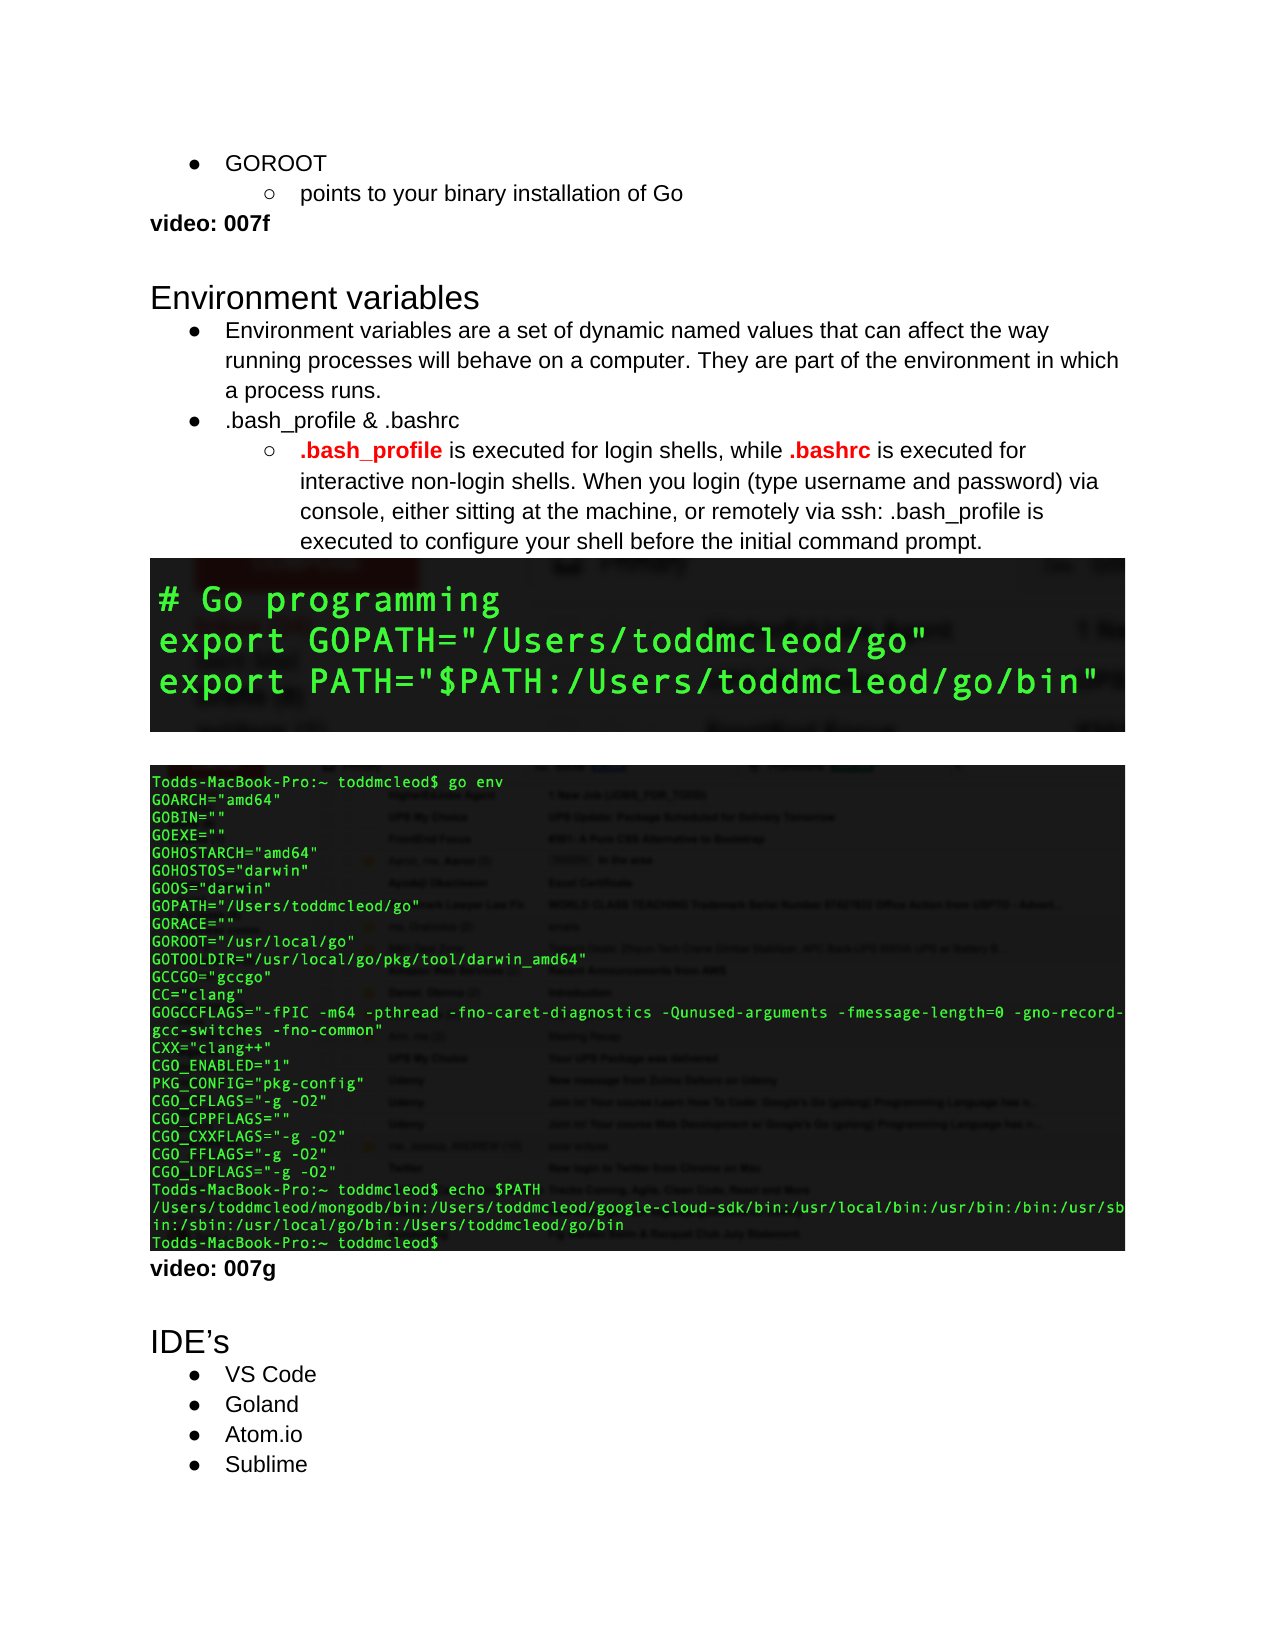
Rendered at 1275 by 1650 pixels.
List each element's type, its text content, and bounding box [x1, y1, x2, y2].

picture [150, 558, 1125, 732]
list Goland [187, 1391, 1125, 1417]
list .bash_profile is executed for login shells, while .bashrc is executed for interactive non-login shells. When you login (type username and password) via console, either sitting at the machine, or remotely via ssh: .bash_profile is executed to configure your shell before the initial command prompt. [262, 437, 1125, 554]
list .bash_profile & .bashrc [187, 407, 1125, 433]
list Atom.io [187, 1421, 1125, 1447]
list points to your binary installation of Go [262, 180, 1125, 207]
picture [150, 765, 1125, 1251]
text video: 007g [150, 1254, 1125, 1281]
subtitle Environment variables [150, 278, 1125, 317]
list Sublime [187, 1451, 1125, 1478]
list VS Code [187, 1361, 1125, 1387]
list GOROOT [187, 150, 1125, 176]
list Environment variables are a set of dynamic named values that can affect the way running processes will behave on a computer. They are part of the environment in which a process runs. [187, 317, 1125, 403]
text video: 007f [150, 210, 1125, 237]
subtitle IDE’s [150, 1322, 1125, 1361]
